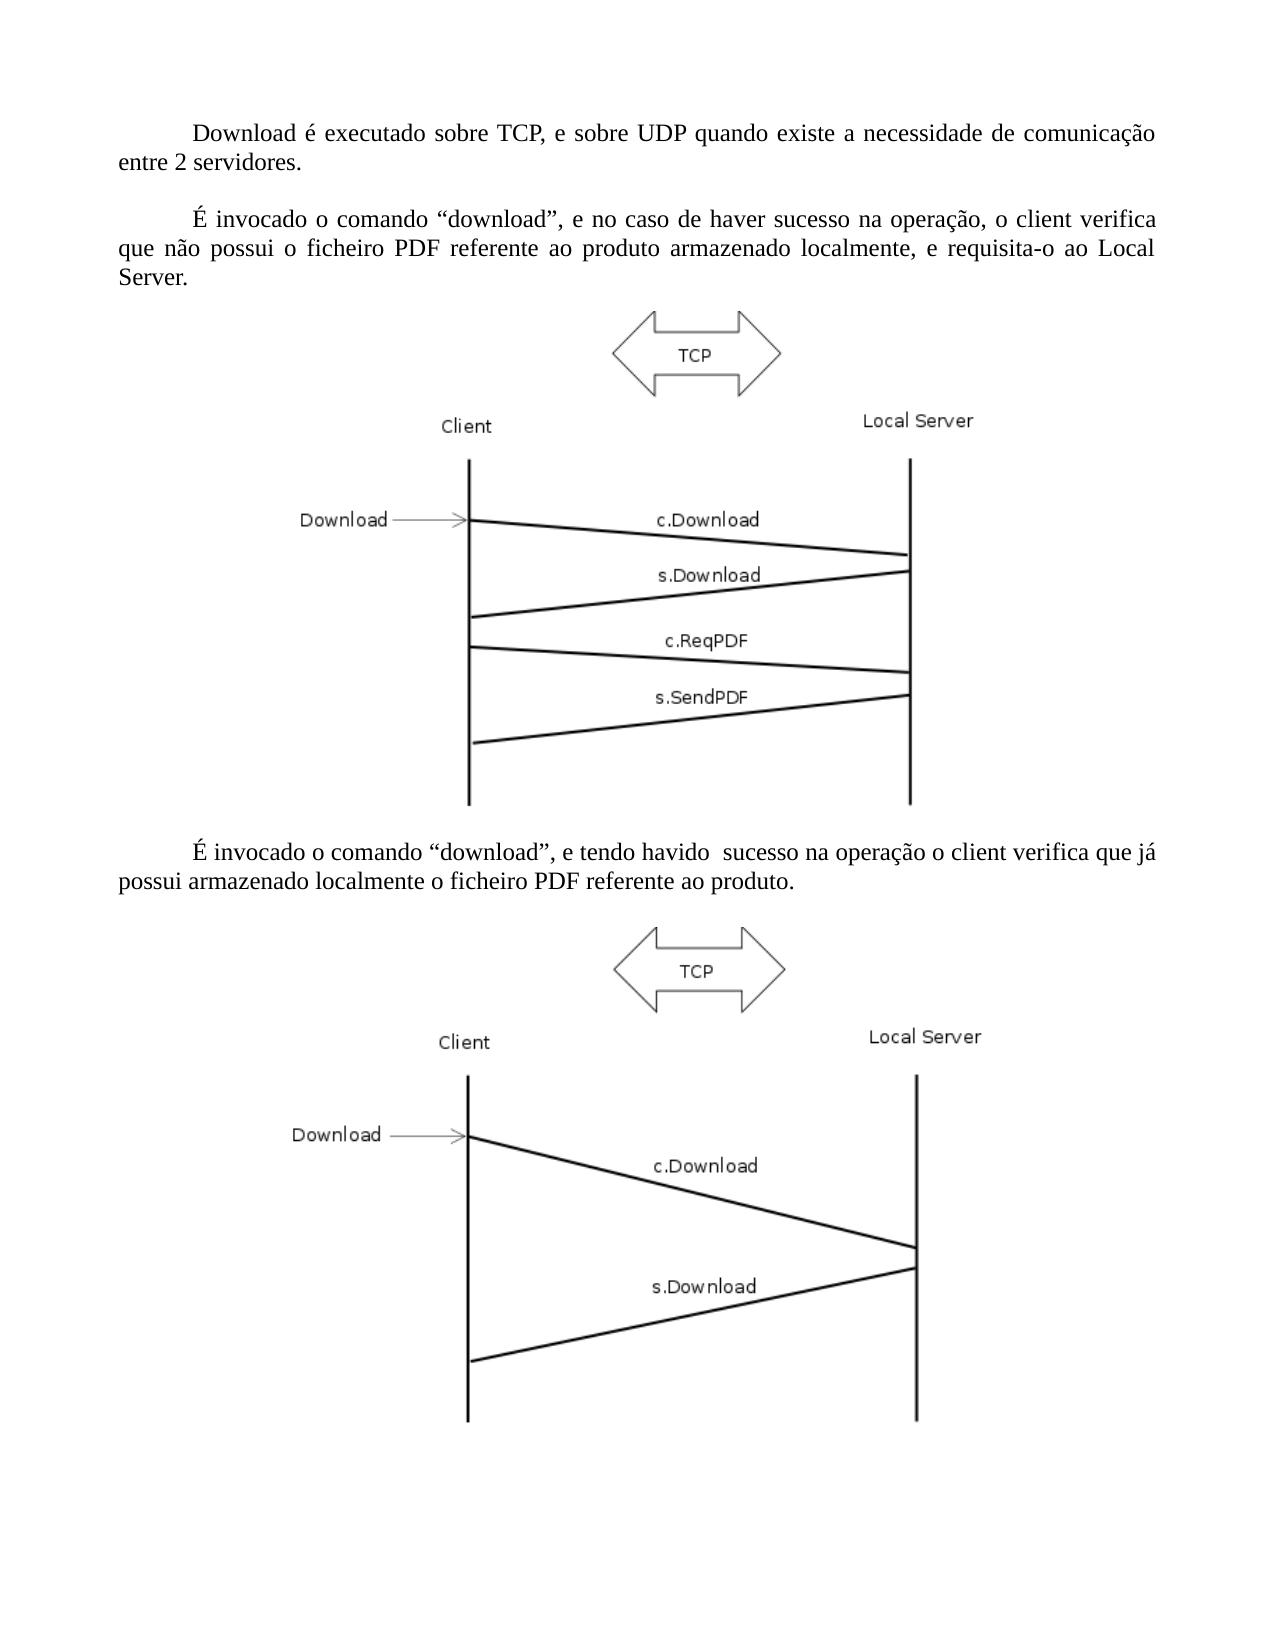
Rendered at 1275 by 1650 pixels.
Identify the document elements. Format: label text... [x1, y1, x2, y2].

picture [292, 927, 983, 1424]
text É invocado o comando “download”, e tendo havido sucesso na operação o client verifica que já possui armazenado localmente o ficheiro PDF referente ao produto. [118, 837, 1157, 895]
picture [300, 311, 975, 809]
text É invocado o comando “download”, e no caso de haver sucesso na operação, o client verifica que não possui o ficheiro PDF referente ao produto armazenado localmente, e requisita-o ao Local Server. [118, 204, 1157, 291]
text Download é executado sobre TCP, e sobre UDP quando existe a necessidade de comunicação entre 2 servidores. [118, 118, 1157, 176]
